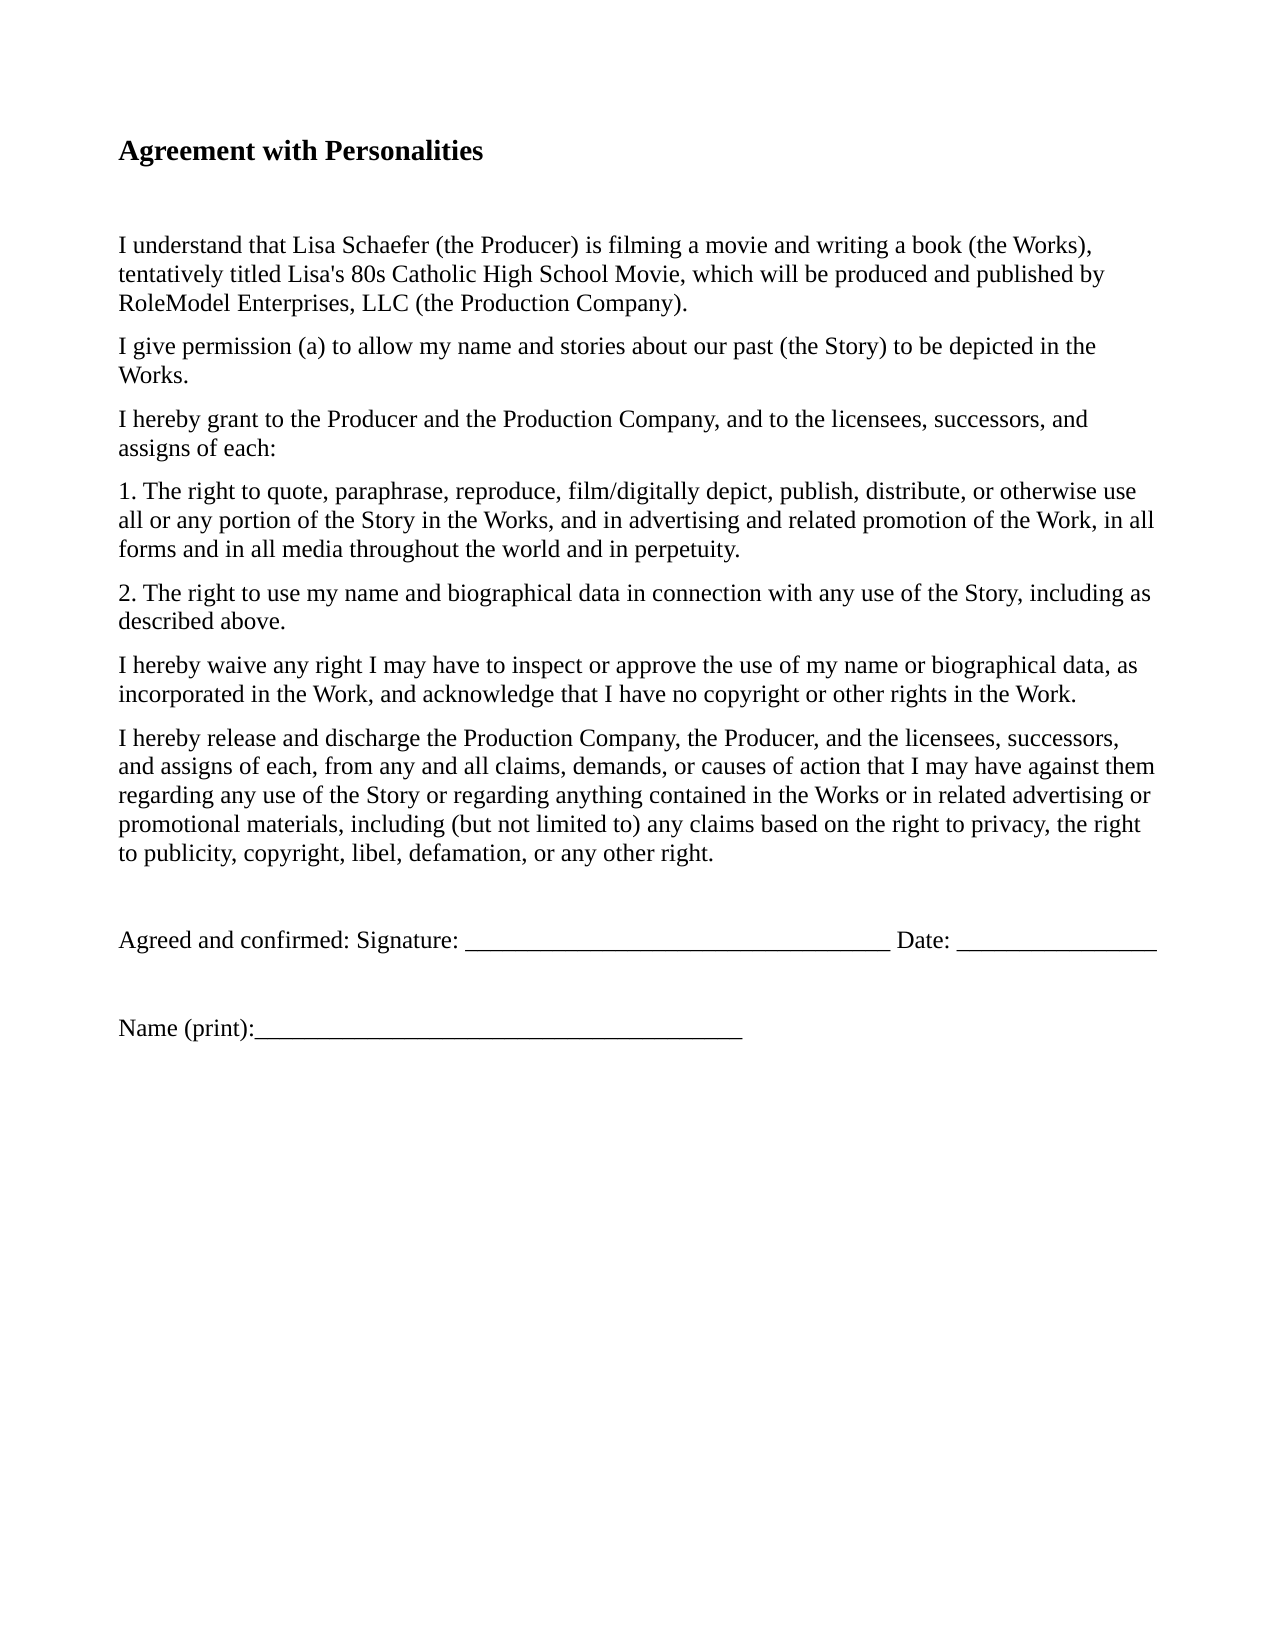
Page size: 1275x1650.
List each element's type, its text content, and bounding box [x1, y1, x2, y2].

subtitle Agreed and confirmed: Signature: __________________________________ Date: ________________ [118, 925, 1157, 954]
subtitle I give permission (a) to allow my name and stories about our past (the Story) to be depicted in the Works. [118, 331, 1157, 389]
subtitle Agreement with Personalities [118, 133, 1157, 167]
subtitle I understand that Lisa Schaefer (the Producer) is filming a movie and writing a book (the Works), tentatively titled Lisa's 80s Catholic High School Movie, which will be produced and published by RoleModel Enterprises, LLC (the Production Company). [118, 230, 1157, 316]
subtitle I hereby release and discharge the Production Company, the Producer, and the licensees, successors, and assigns of each, from any and all claims, demands, or causes of action that I may have against them regarding any use of the Story or regarding anything contained in the Works or in related advertising or promotional materials, including (but not limited to) any claims based on the right to privacy, the right to publicity, copyright, libel, defamation, or any other right. [118, 723, 1157, 866]
subtitle Name (print):_______________________________________ [118, 1013, 1157, 1041]
subtitle 2. The right to use my name and biographical data in connection with any use of the Story, including as described above. [118, 578, 1157, 635]
subtitle 1. The right to quote, paraphrase, reproduce, film/digitally depict, publish, distribute, or otherwise use all or any portion of the Story in the Works, and in advertising and related promotion of the Work, in all forms and in all media throughout the world and in perpetuity. [118, 476, 1157, 563]
subtitle I hereby waive any right I may have to inspect or approve the use of my name or biographical data, as incorporated in the Work, and acknowledge that I have no copyright or other rights in the Work. [118, 650, 1157, 708]
subtitle I hereby grant to the Producer and the Production Company, and to the licensees, successors, and assigns of each: [118, 404, 1157, 461]
